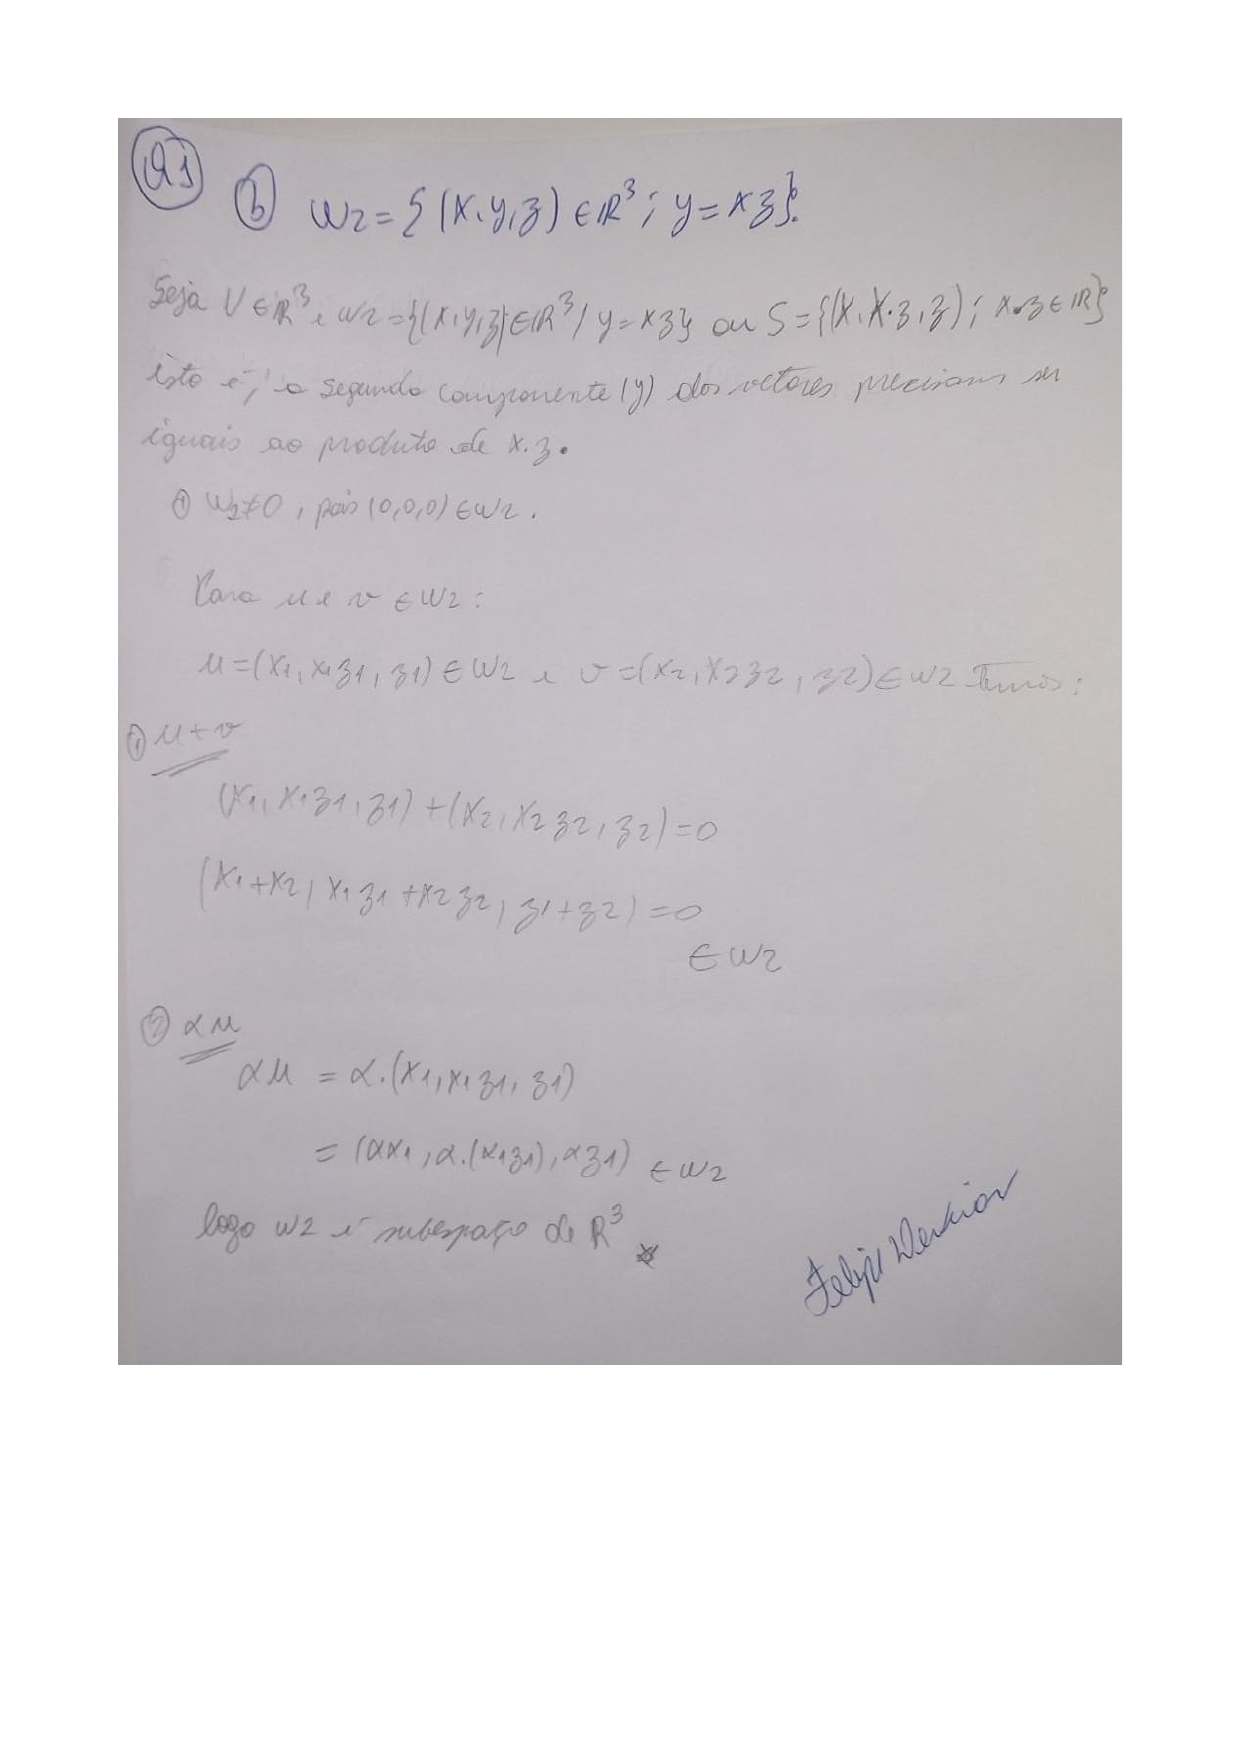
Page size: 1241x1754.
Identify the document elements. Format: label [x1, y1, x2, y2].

picture [118, 118, 1123, 1365]
